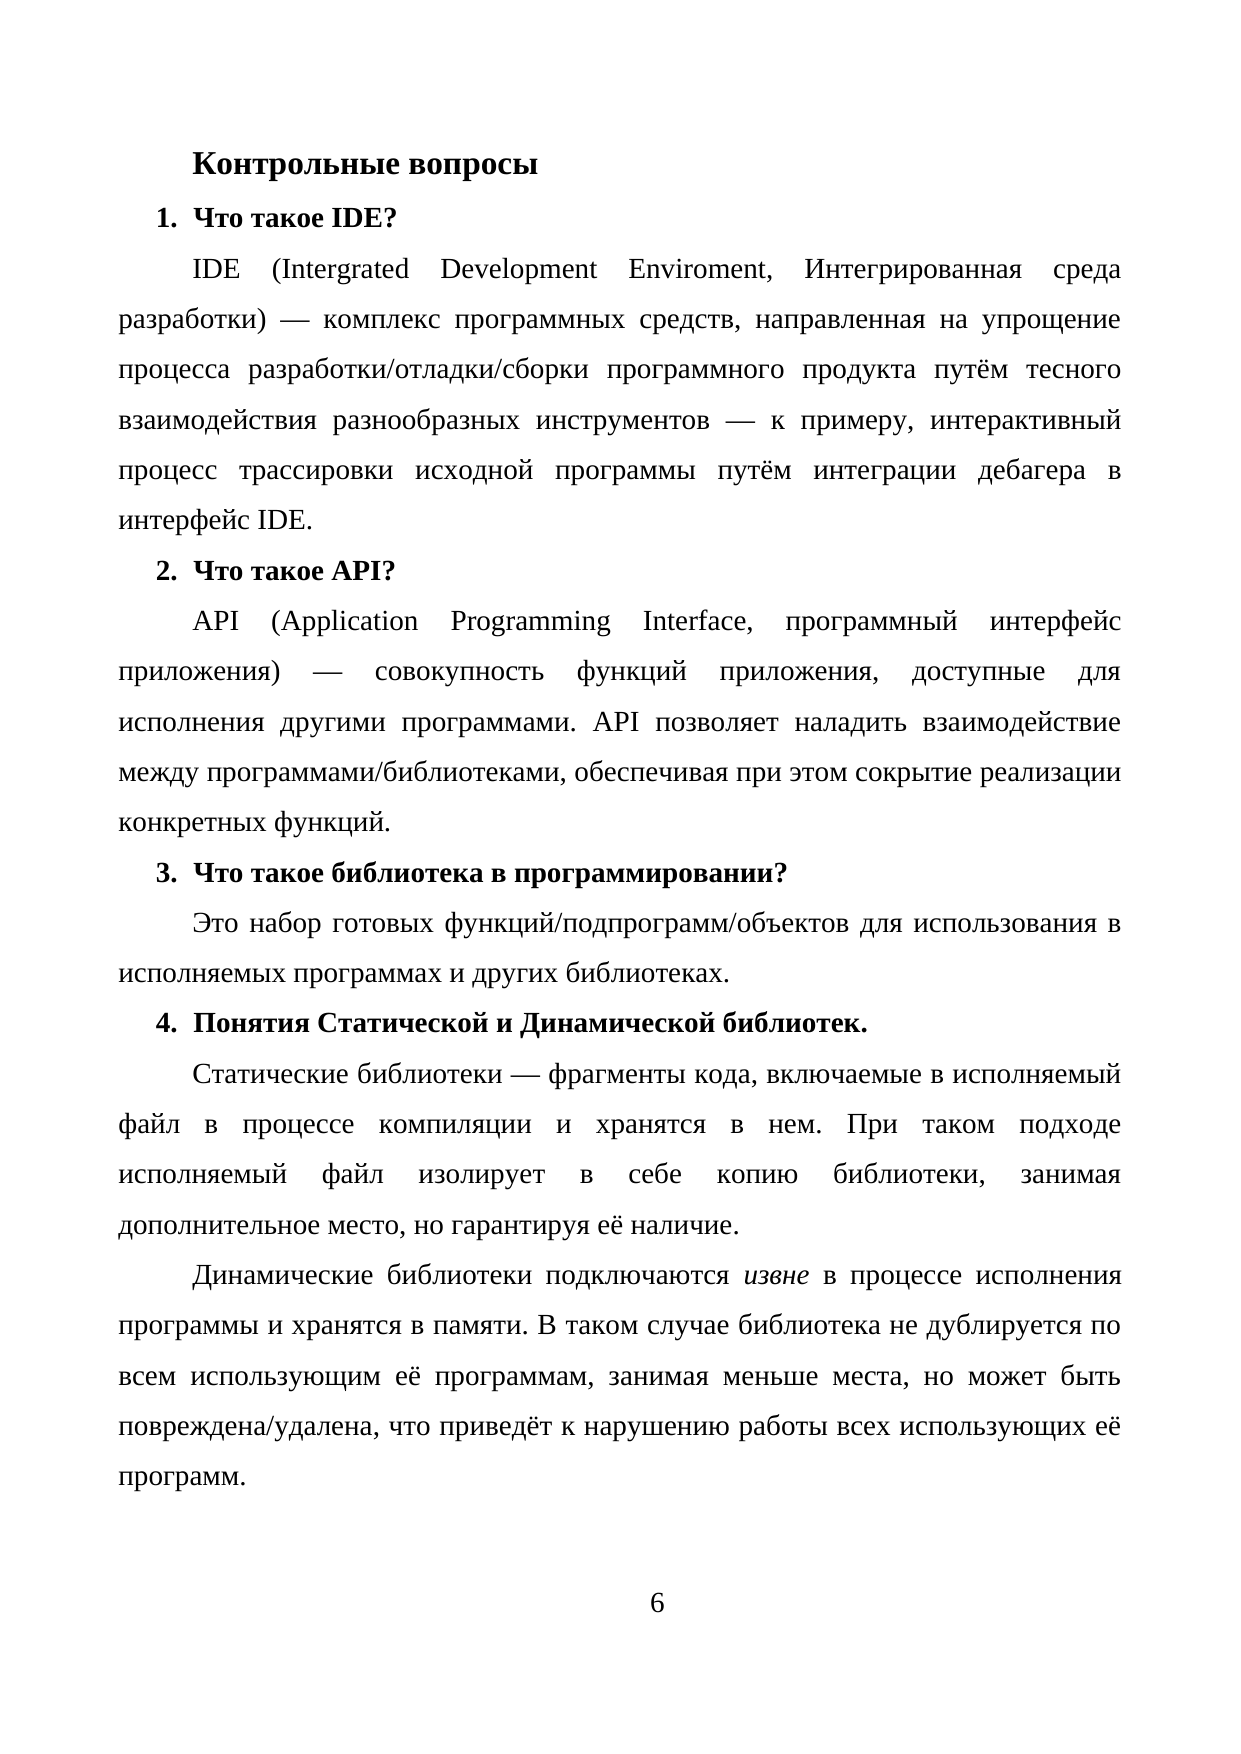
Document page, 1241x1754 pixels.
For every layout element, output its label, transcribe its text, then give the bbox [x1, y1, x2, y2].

text Статические библиотеки — фрагменты кода, включаемые в исполняемый файл в процессе компиляции и хранятся в нем. При таком подходе исполняемый файл изолирует в себе копию библиотеки, занимая дополнительное место, но гарантируя её наличие. [118, 1056, 1122, 1240]
list Понятия Статической и Динамической библиотек. [156, 1006, 1122, 1039]
text API (Application Programming Interface, программный интерфейс приложения) — совокупность функций приложения, доступные для исполнения другими программами. API позволяет наладить взаимодействие между программами/библиотеками, обеспечивая при этом сокрытие реализации конкретных функций. [118, 603, 1122, 838]
text IDE (Intergrated Development Enviroment, Интегрированная среда разработки) — комплекс программных средств, направленная на упрощение процесса разработки/отладки/сборки программного продукта путём тесного взаимодействия разнообразных инструментов — к примеру, интерактивный процесс трассировки исходной программы путём интеграции дебагера в интерфейс IDE. [118, 251, 1122, 536]
subtitle Контрольные вопросы [118, 143, 1122, 181]
list Что такое IDE? [156, 201, 1122, 234]
list Что такое библиотека в программировании? [156, 855, 1122, 888]
text Это набор готовых функций/подпрограмм/объектов для использования в исполняемых программах и других библиотеках. [118, 905, 1122, 989]
list Что такое API? [156, 553, 1122, 586]
text Динамические библиотеки подключаются извне в процессе исполнения программы и хранятся в памяти. В таком случае библиотека не дублируется по всем использующим её программам, занимая меньше места, но может быть повреждена/удалена, что приведёт к нарушению работы всех использующих её программ. [118, 1257, 1122, 1492]
